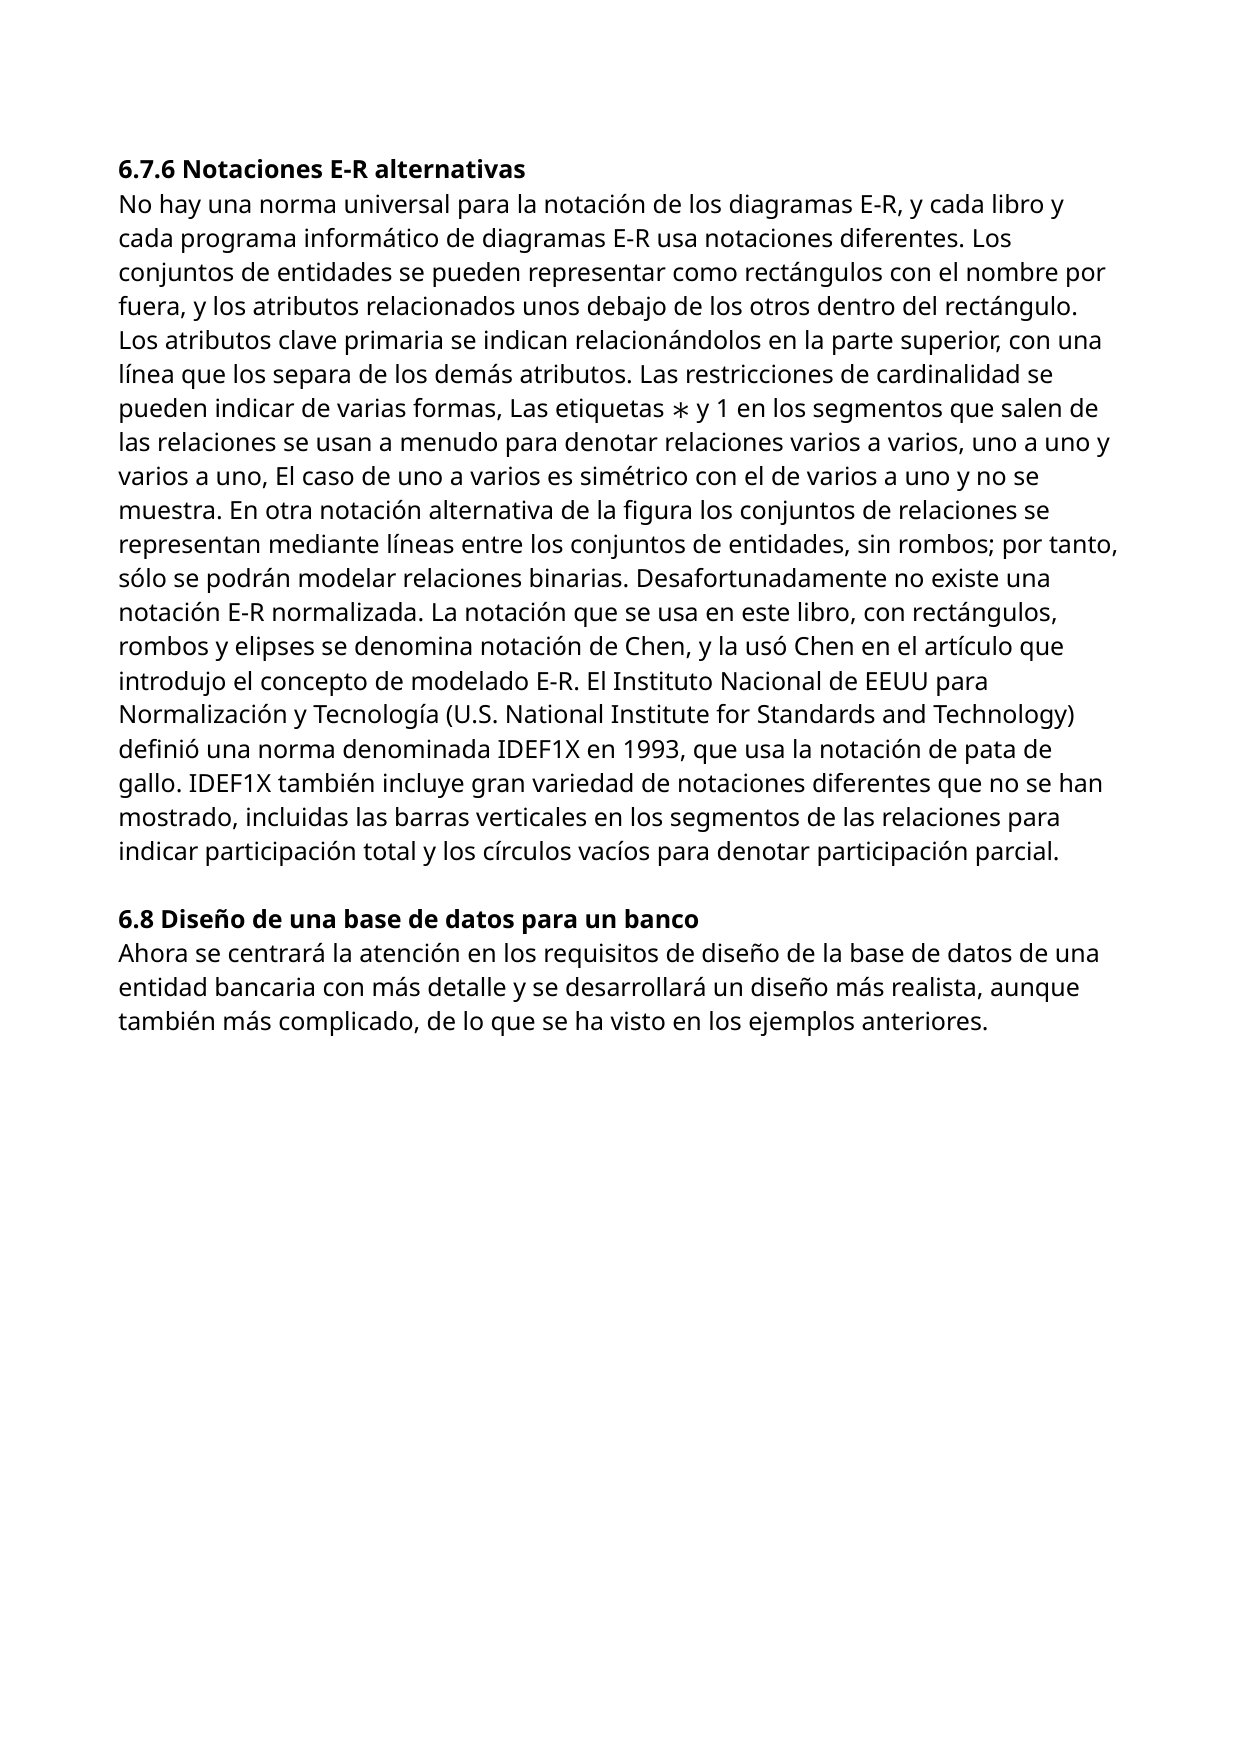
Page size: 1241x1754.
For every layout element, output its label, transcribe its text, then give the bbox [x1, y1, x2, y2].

text 6.8 Diseño de una base de datos para un banco Ahora se centrará la atención en los requisitos de diseño de la base de datos de una entidad bancaria con más detalle y se desarrollará un diseño más realista, aunque también más complicado, de lo que se ha visto en los ejemplos anteriores. [118, 902, 1122, 1038]
text No hay una norma universal para la notación de los diagramas E-R, y cada libro y cada programa informático de diagramas E-R usa notaciones diferentes. Los conjuntos de entidades se pueden representar como rectángulos con el nombre por fuera, y los atributos relacionados unos debajo de los otros dentro del rectángulo. Los atributos clave primaria se indican relacionándolos en la parte superior, con una línea que los separa de los demás atributos. Las restricciones de cardinalidad se pueden indicar de varias formas, Las etiquetas ∗ y 1 en los segmentos que salen de las relaciones se usan a menudo para denotar relaciones varios a varios, uno a uno y varios a uno, El caso de uno a varios es simétrico con el de varios a uno y no se muestra. En otra notación alternativa de la figura los conjuntos de relaciones se representan mediante líneas entre los conjuntos de entidades, sin rombos; por tanto, sólo se podrán modelar relaciones binarias. Desafortunadamente no existe una notación E-R normalizada. La notación que se usa en este libro, con rectángulos, rombos y elipses se denomina notación de Chen, y la usó Chen en el artículo que introdujo el concepto de modelado E-R. El Instituto Nacional de EEUU para Normalización y Tecnología (U.S. National Institute for Standards and Technology) definió una norma denominada IDEF1X en 1993, que usa la notación de pata de gallo. IDEF1X también incluye gran variedad de notaciones diferentes que no se han mostrado, incluidas las barras verticales en los segmentos de las relaciones para indicar participación total y los círculos vacíos para denotar participación parcial. [118, 186, 1122, 867]
text 6.7.6 Notaciones E-R alternativas [118, 152, 1122, 186]
